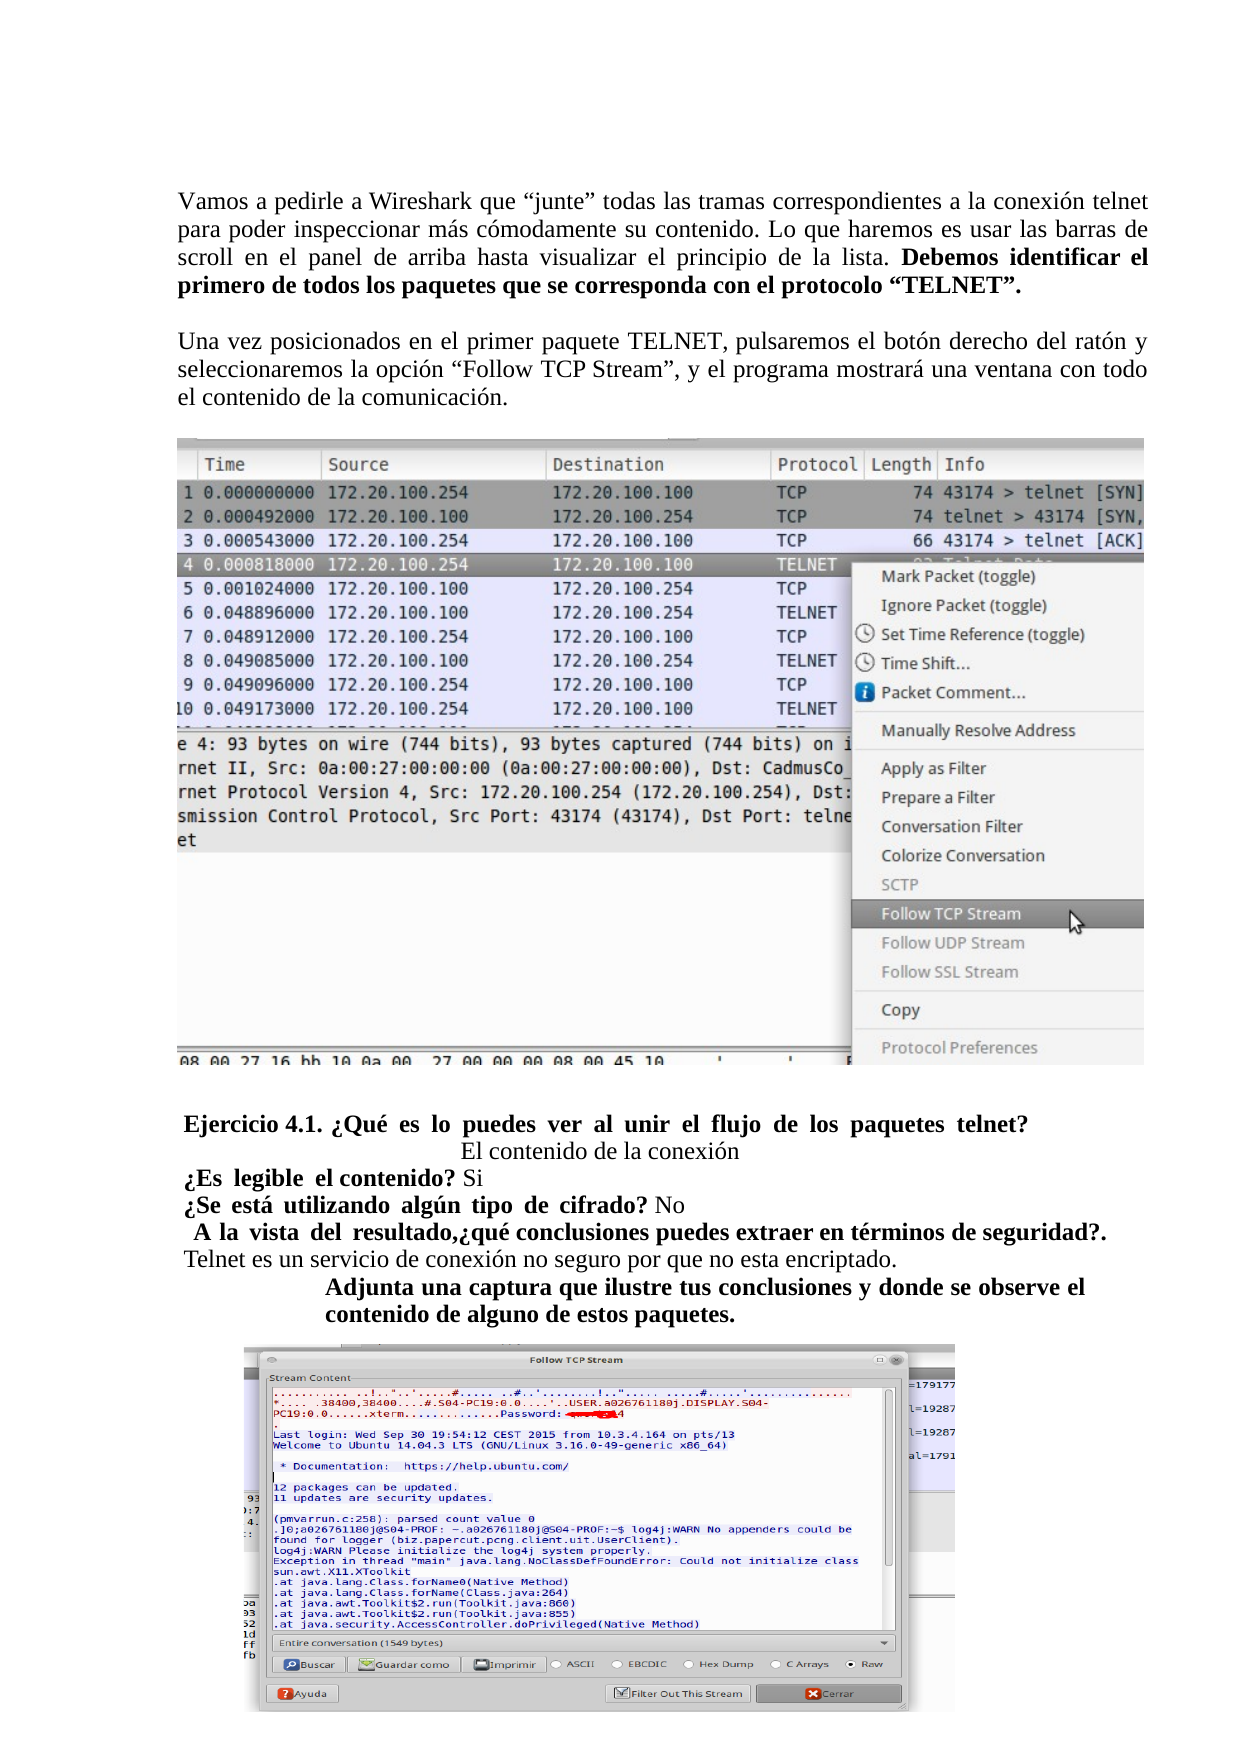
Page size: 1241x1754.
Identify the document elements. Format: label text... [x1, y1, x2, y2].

text ¿Es legible el contenido? Si [183, 1165, 1148, 1192]
text ¿Se está utilizando algún tipo de cifrado? No [183, 1192, 1148, 1219]
text Ejercicio 4.1. ¿Qué es lo puedes ver al unir el flujo de los paquetes telnet? [183, 1111, 1148, 1138]
text A la vista del resultado,¿qué conclusiones puedes extraer en términos de seguridad?. [183, 1219, 1148, 1246]
text El contenido de la conexión [183, 1138, 1148, 1165]
text Una vez posicionados en el primer paquete TELNET, pulsaremos el botón derecho del ratón y seleccionaremos la opción “Follow TCP Stream”, y el programa mostrará una ventana con todo el contenido de la comunicación. [177, 326, 1148, 411]
text Vamos a pedirle a Wireshark que “junte” todas las tramas correspondientes a la conexión telnet para poder inspeccionar más cómodamente su contenido. Lo que haremos es usar las barras de scroll en el panel de arriba hasta visualizar el principio de la lista. Debemos identificar el primero de todos los paquetes que se corresponda con el protocolo “TELNET”. [177, 186, 1149, 298]
picture [243, 1344, 955, 1712]
text Adjunta una captura que ilustre tus conclusiones y donde se observe el contenido de alguno de estos paquetes. [325, 1273, 1148, 1327]
picture [177, 438, 1144, 1065]
text Telnet es un servicio de conexión no seguro por que no esta encriptado. [183, 1246, 1148, 1273]
